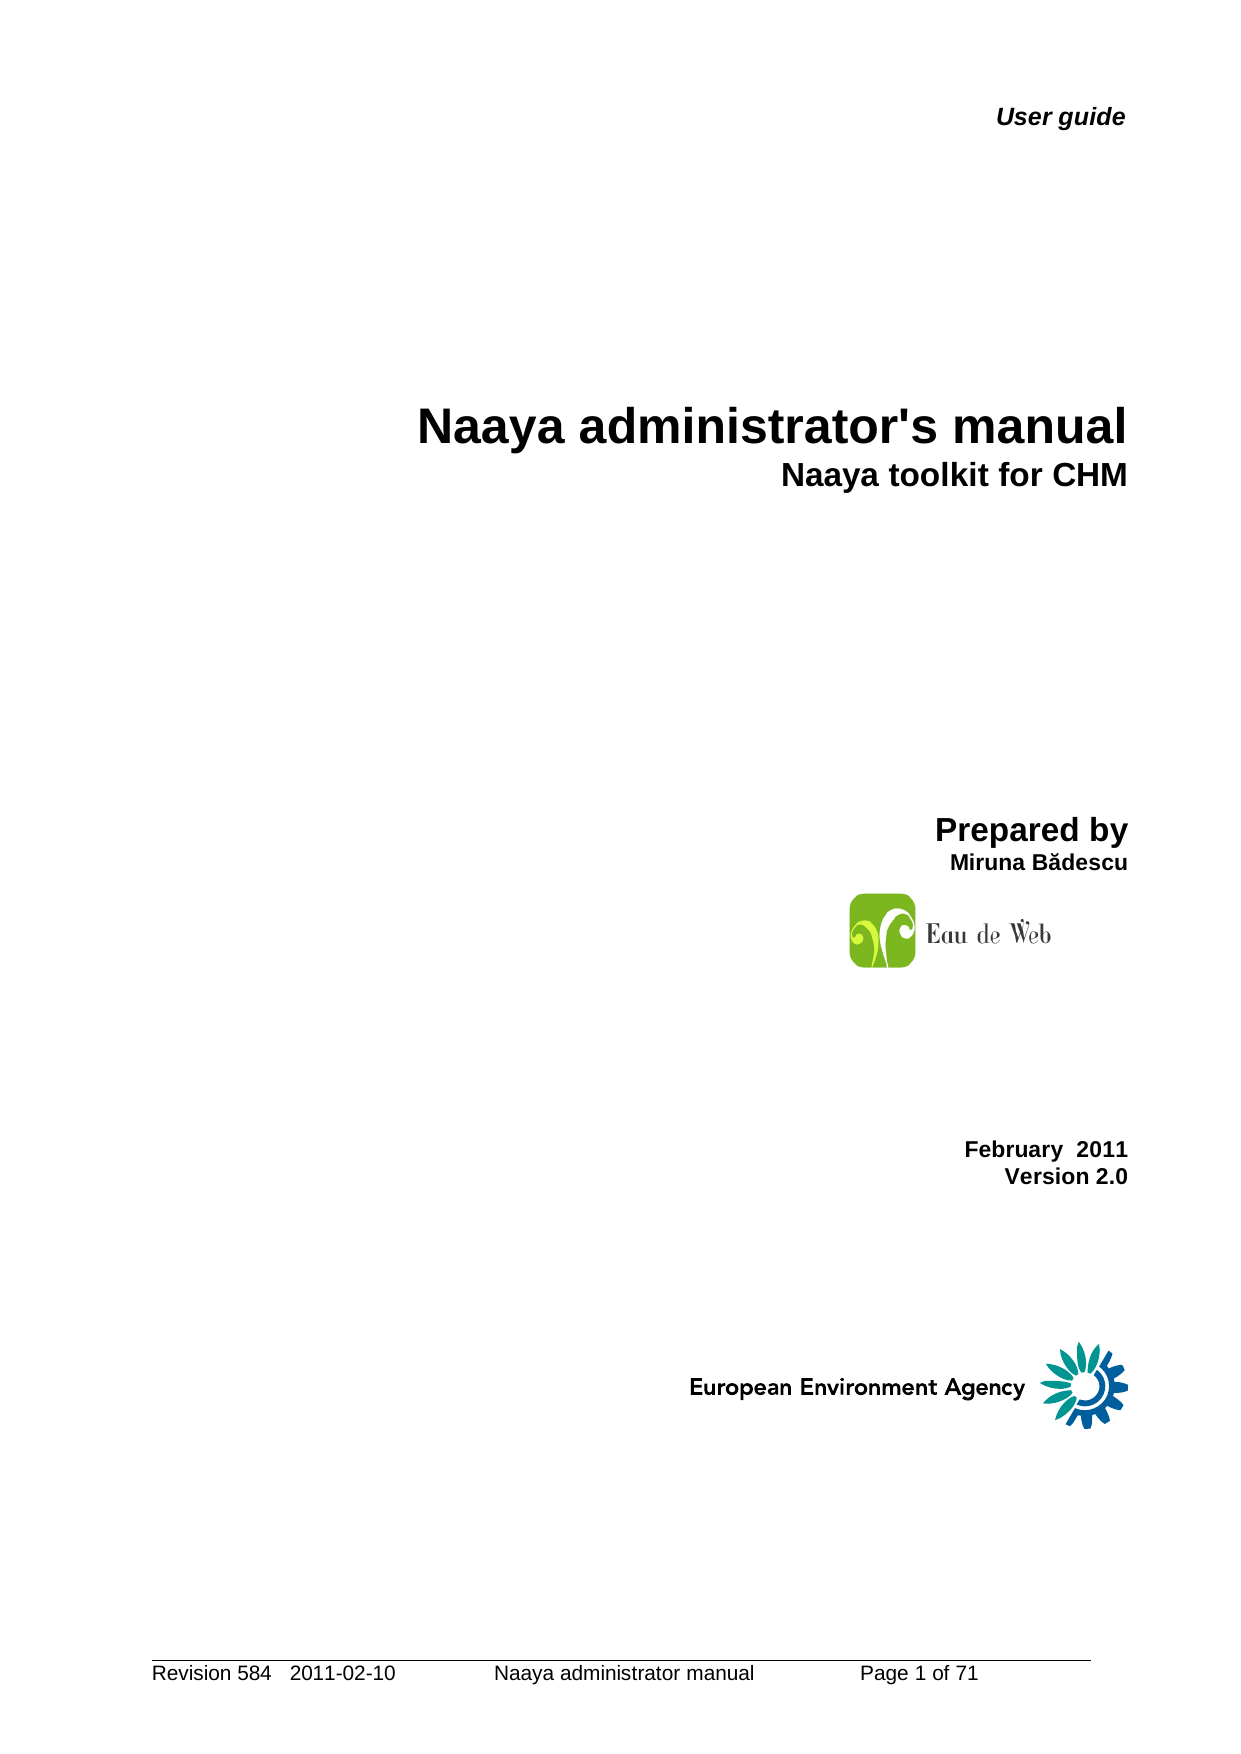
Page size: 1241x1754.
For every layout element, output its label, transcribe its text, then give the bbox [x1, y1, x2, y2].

title February 2011 [152, 1135, 1128, 1162]
subtitle Naaya toolkit for CHM [152, 454, 1128, 493]
picture [841, 883, 1061, 977]
title Miruna Bădescu [152, 849, 1128, 876]
title Naaya administrator's manual [152, 397, 1128, 454]
subtitle Prepared by [152, 810, 1128, 849]
text User guide [152, 102, 1128, 131]
title Version 2.0 [152, 1162, 1128, 1189]
